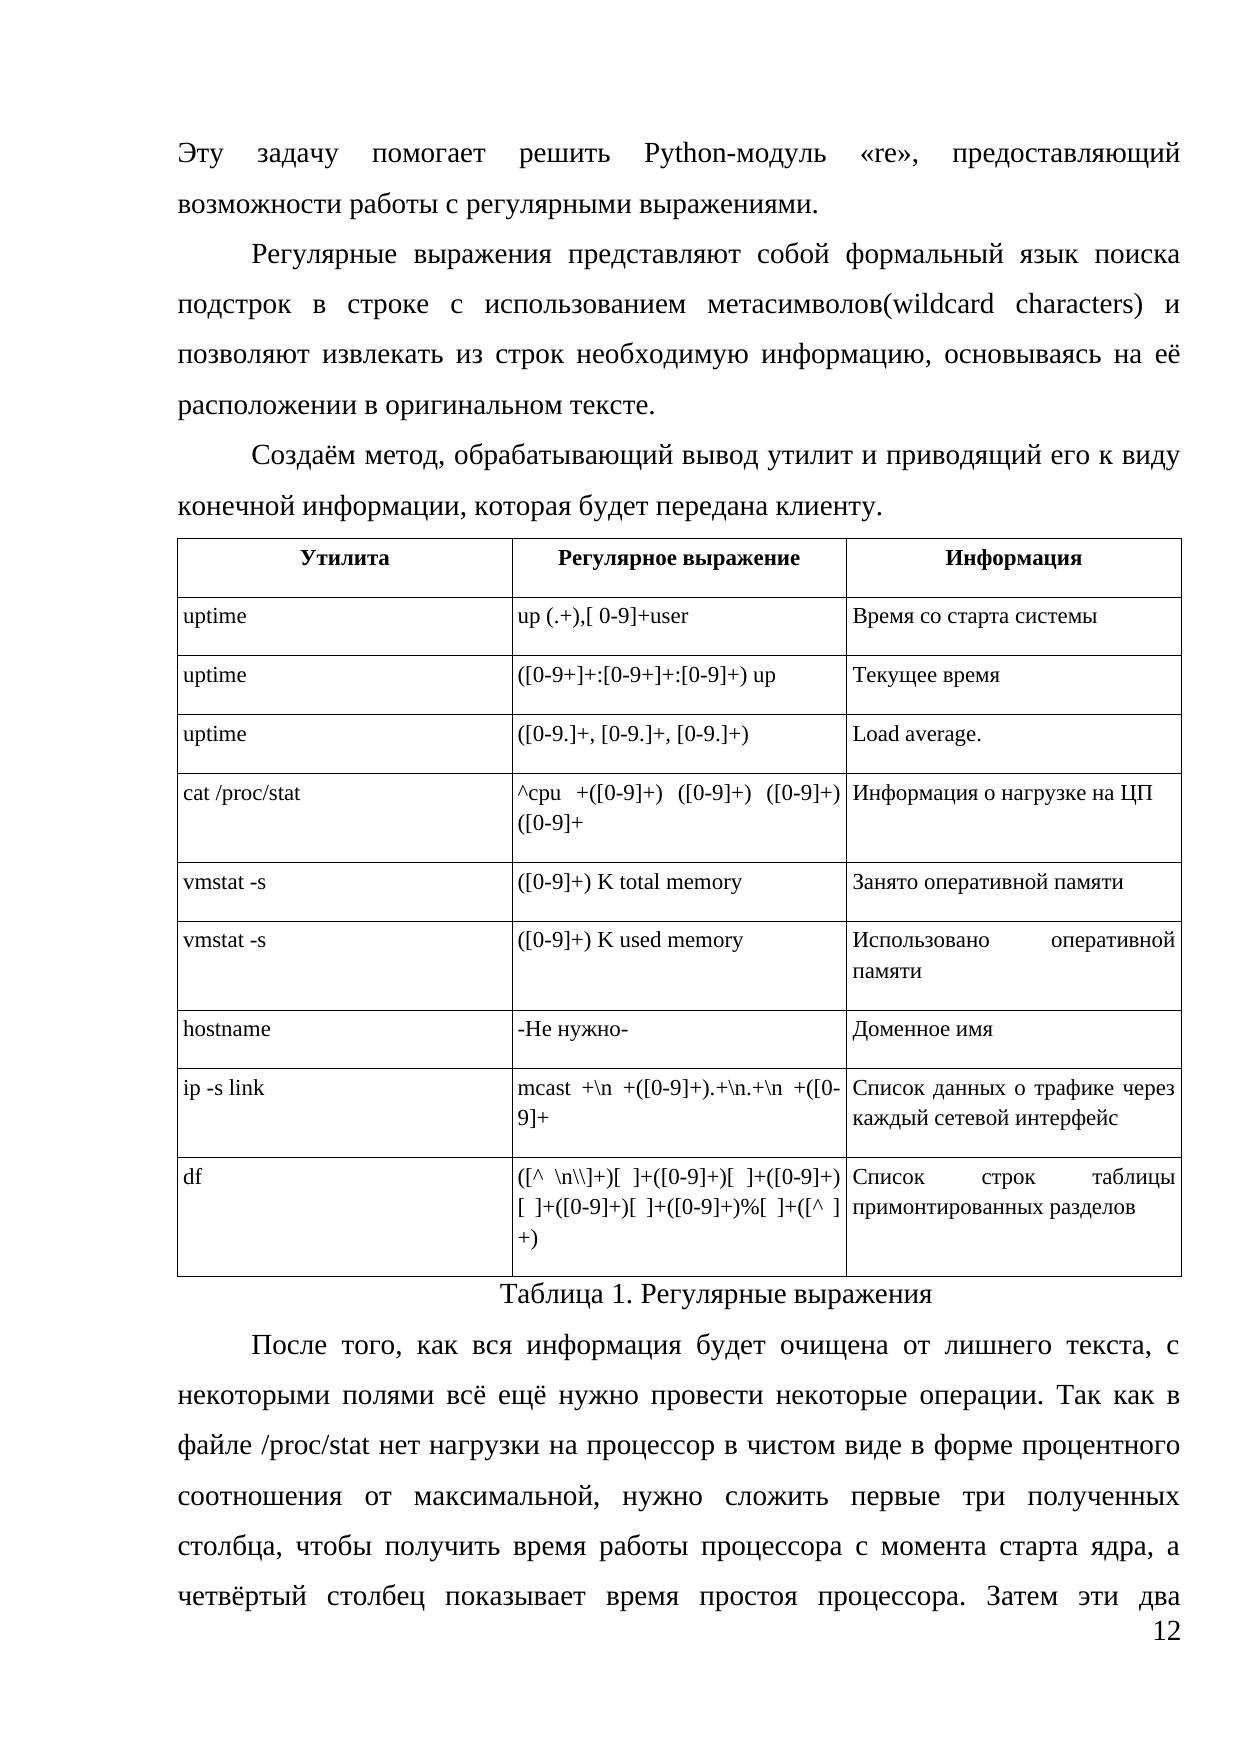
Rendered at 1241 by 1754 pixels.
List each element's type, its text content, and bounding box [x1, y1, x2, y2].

table_cell df [178, 1158, 512, 1276]
table_cell Использовано оперативной памяти [847, 922, 1181, 1009]
table_cell ip -s link [178, 1069, 512, 1157]
table_cell Информация о нагрузке на ЦП [847, 774, 1181, 862]
text Регулярные выражения представляют собой формальный язык поиска подстрок в строке с использованием метасимволов(wildcard characters) и позволяют извлекать из строк необходимую информацию, основываясь на её расположении в оригинальном тексте. [177, 236, 1181, 421]
table_cell up (.+),[ 0-9]+user [513, 598, 846, 655]
table_cell Занято оперативной памяти [847, 863, 1181, 921]
table_header Регулярное выражение [513, 539, 846, 597]
table_cell ([^ \n\\]+)[ ]+([0-9]+)[ ]+([0-9]+)[ ]+([0-9]+)[ ]+([0-9]+)%[ ]+([^ ]+) [513, 1158, 846, 1276]
table_cell -Не нужно- [513, 1011, 846, 1068]
table_cell uptime [178, 598, 512, 655]
table_cell uptime [178, 656, 512, 714]
table_cell ^cpu +([0-9]+) ([0-9]+) ([0-9]+) ([0-9]+ [513, 774, 846, 862]
table_cell vmstat -s [178, 863, 512, 921]
table_cell ([0-9+]+:[0-9+]+:[0-9]+) up [513, 656, 846, 714]
text Таблица 1. Регулярные выражения [177, 1277, 1181, 1310]
table_cell uptime [178, 715, 512, 773]
table_cell ([0-9]+) K total memory [513, 863, 846, 921]
table_cell ([0-9]+) K used memory [513, 922, 846, 1009]
table_cell hostname [178, 1011, 512, 1068]
table_header Утилита [178, 539, 512, 597]
table_cell mcast +\n +([0-9]+).+\n.+\n +([0-9]+ [513, 1069, 846, 1157]
table_cell cat /proc/stat [178, 774, 512, 862]
table_cell Список данных о трафике через каждый сетевой интерфейс [847, 1069, 1181, 1157]
table_cell Время со старта системы [847, 598, 1181, 655]
table_cell Список строк таблицы примонтированных разделов [847, 1158, 1181, 1276]
table_cell Load average. [847, 715, 1181, 773]
table_cell ([0-9.]+, [0-9.]+, [0-9.]+) [513, 715, 846, 773]
table_cell Текущее время [847, 656, 1181, 714]
table_cell Доменное имя [847, 1011, 1181, 1068]
table_cell vmstat -s [178, 922, 512, 1009]
table_header Информация [847, 539, 1181, 597]
text Эту задачу помогает решить Python-модуль «re», предоставляющий возможности работы с регулярными выражениями. [177, 135, 1181, 219]
text После того, как вся информация будет очищена от лишнего текста, с некоторыми полями всё ещё нужно провести некоторые операции. Так как в файле /proc/stat нет нагрузки на процессор в чистом виде в форме процентного соотношения от максимальной, нужно сложить первые три полученных столбца, чтобы получить время работы процессора с момента старта ядра, а четвёртый столбец показывает время простоя процессора. Затем эти два [177, 1327, 1181, 1612]
text Создаём метод, обрабатывающий вывод утилит и приводящий его к виду конечной информации, которая будет передана клиенту. [177, 437, 1181, 521]
